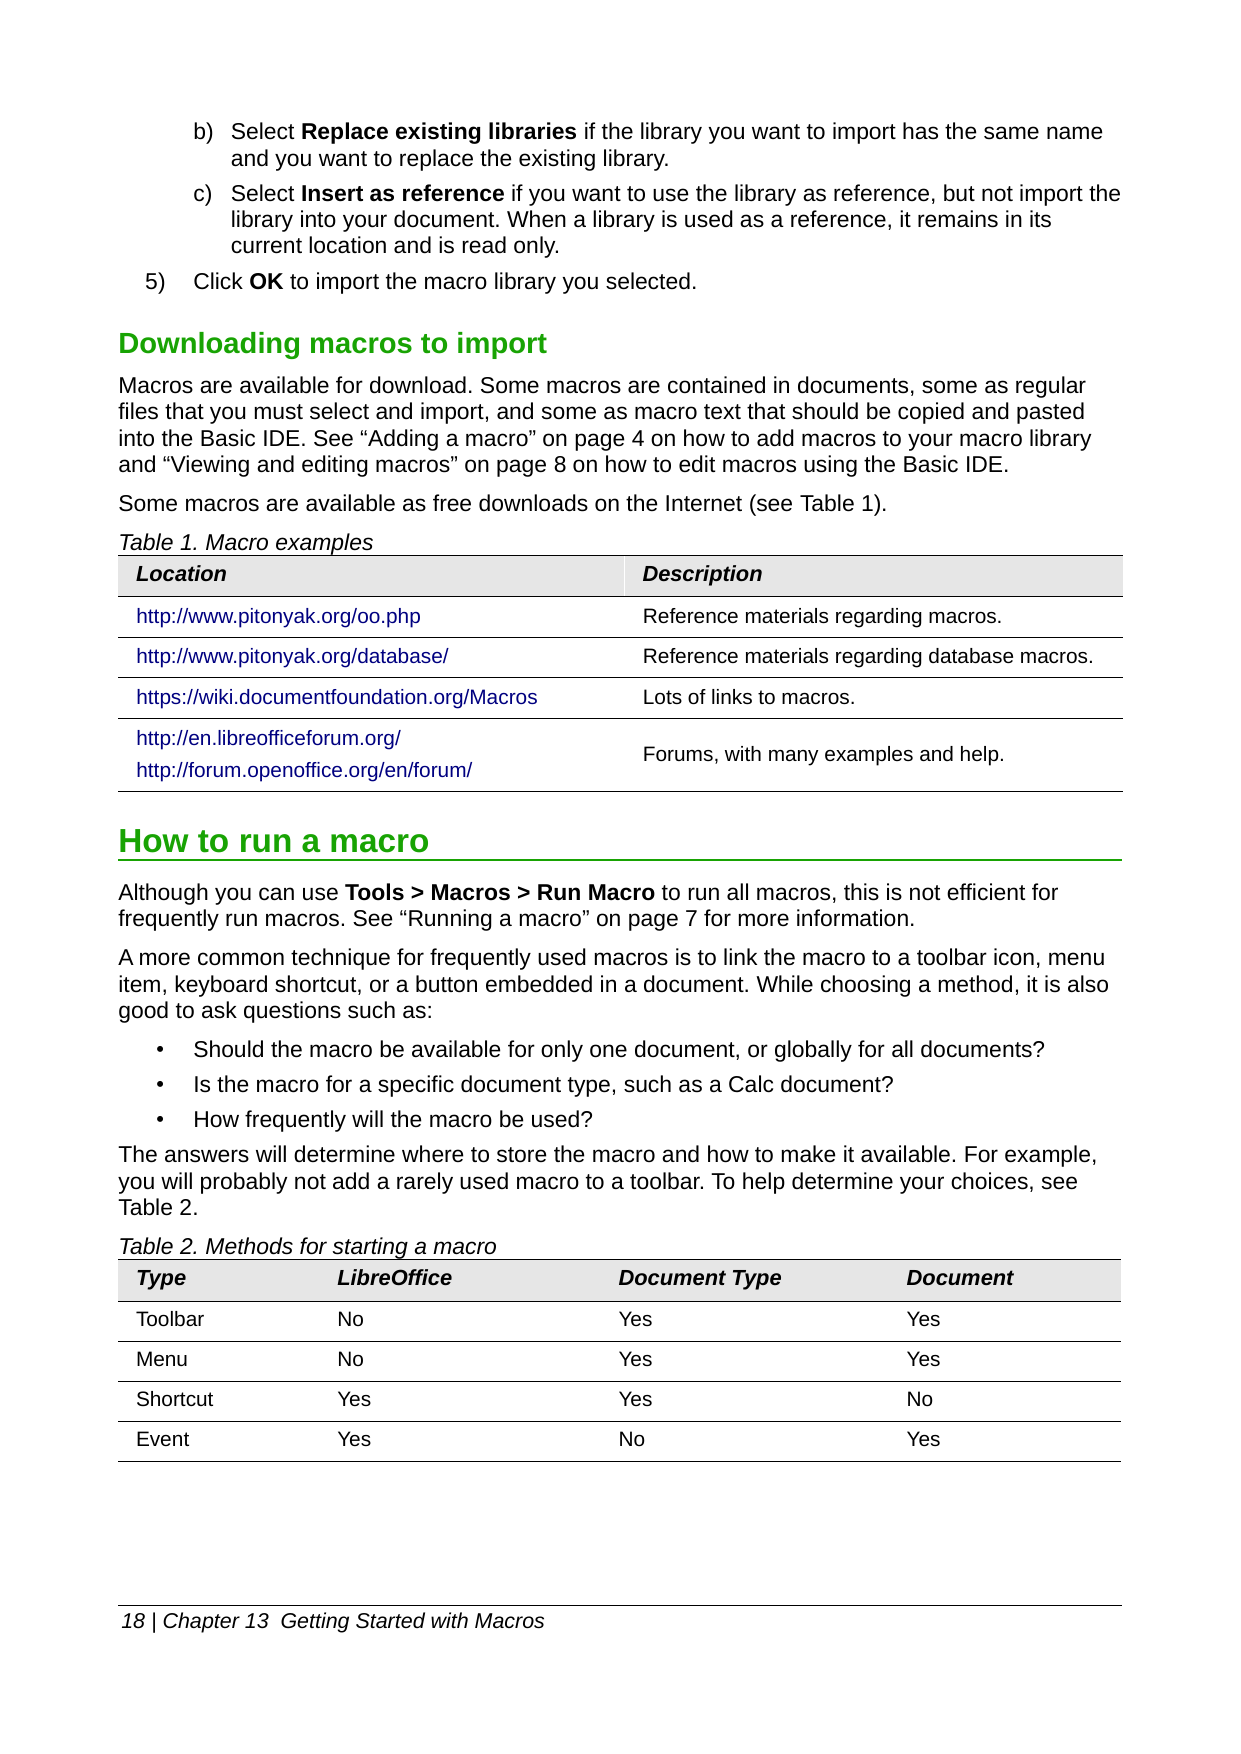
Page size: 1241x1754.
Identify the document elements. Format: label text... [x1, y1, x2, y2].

table_cell Yes [889, 1302, 1121, 1341]
list Select Insert as reference if you want to use the library as reference, but not import the library into your document. When a library is used as a reference, it remains in its current location and is read only. [193, 180, 1122, 259]
table_cell Event [118, 1422, 319, 1461]
table_cell Forums, with many examples and help. [625, 719, 1123, 791]
table_cell Yes [889, 1342, 1121, 1381]
table_cell Lots of links to macros. [625, 678, 1123, 718]
table_cell Reference materials regarding database macros. [625, 638, 1123, 677]
table_cell Yes [319, 1382, 601, 1421]
table_cell Shortcut [118, 1382, 319, 1421]
list Although you can use Tools > Macros > Run Macro to run all macros, this is not efficient for frequently run macros. See “Running a macro” on page 7 for more information. [118, 879, 1122, 932]
list How frequently will the macro be used? [156, 1106, 1122, 1132]
list Is the macro for a specific document type, such as a Calc document? [156, 1071, 1122, 1097]
subtitle How to run a macro [118, 821, 1122, 859]
table_cell Yes [601, 1382, 889, 1421]
table_cell http://en.libreofficeforum.org/ http://forum.openoffice.org/en/forum/ [118, 719, 624, 791]
table_cell Reference materials regarding macros. [625, 597, 1123, 637]
text The answers will determine where to store the macro and how to make it available. For example, you will probably not add a rarely used macro to a toolbar. To help determine your choices, see Table 2. [118, 1141, 1122, 1220]
table_cell http://www.pitonyak.org/database/ [118, 638, 624, 677]
table_cell Yes [889, 1422, 1121, 1461]
table_cell https://wiki.documentfoundation.org/Macros [118, 678, 624, 718]
table_cell No [319, 1342, 601, 1381]
table_cell No [889, 1382, 1121, 1421]
table_cell Yes [601, 1342, 889, 1381]
table_header Document [889, 1260, 1121, 1301]
table_header Description [625, 556, 1123, 596]
list Should the macro be available for only one document, or globally for all documents? [156, 1036, 1122, 1062]
text Table 1. Macro examples [118, 528, 1122, 555]
table_cell Yes [601, 1302, 889, 1341]
table_cell No [319, 1302, 601, 1341]
list Click OK to import the macro library you selected. [165, 268, 1122, 294]
text Some macros are available as free downloads on the Internet (see Table 1). [118, 490, 1122, 516]
list A more common technique for frequently used macros is to link the macro to a toolbar icon, menu item, keyboard shortcut, or a button embedded in a document. While choosing a method, it is also good to ask questions such as: [118, 944, 1122, 1023]
subtitle Downloading macros to import [118, 326, 1122, 360]
text Table 2. Methods for starting a macro [118, 1233, 1122, 1259]
table_cell Menu [118, 1342, 319, 1381]
table_cell http://www.pitonyak.org/oo.php [118, 597, 624, 637]
list Select Replace existing libraries if the library you want to import has the same name and you want to replace the existing library. [193, 118, 1122, 171]
table_header Location [118, 556, 624, 596]
table_cell No [601, 1422, 889, 1461]
table_cell Yes [319, 1422, 601, 1461]
text Macros are available for download. Some macros are contained in documents, some as regular files that you must select and import, and some as macro text that should be copied and pasted into the Basic IDE. See “Adding a macro” on page 4 on how to add macros to your macro library and “Viewing and editing macros” on page 8 on how to edit macros using the Basic IDE. [118, 372, 1122, 477]
table_header Document Type [601, 1260, 889, 1301]
table_header Type [118, 1260, 319, 1301]
table_header LibreOffice [319, 1260, 601, 1301]
table_cell Toolbar [118, 1302, 319, 1341]
